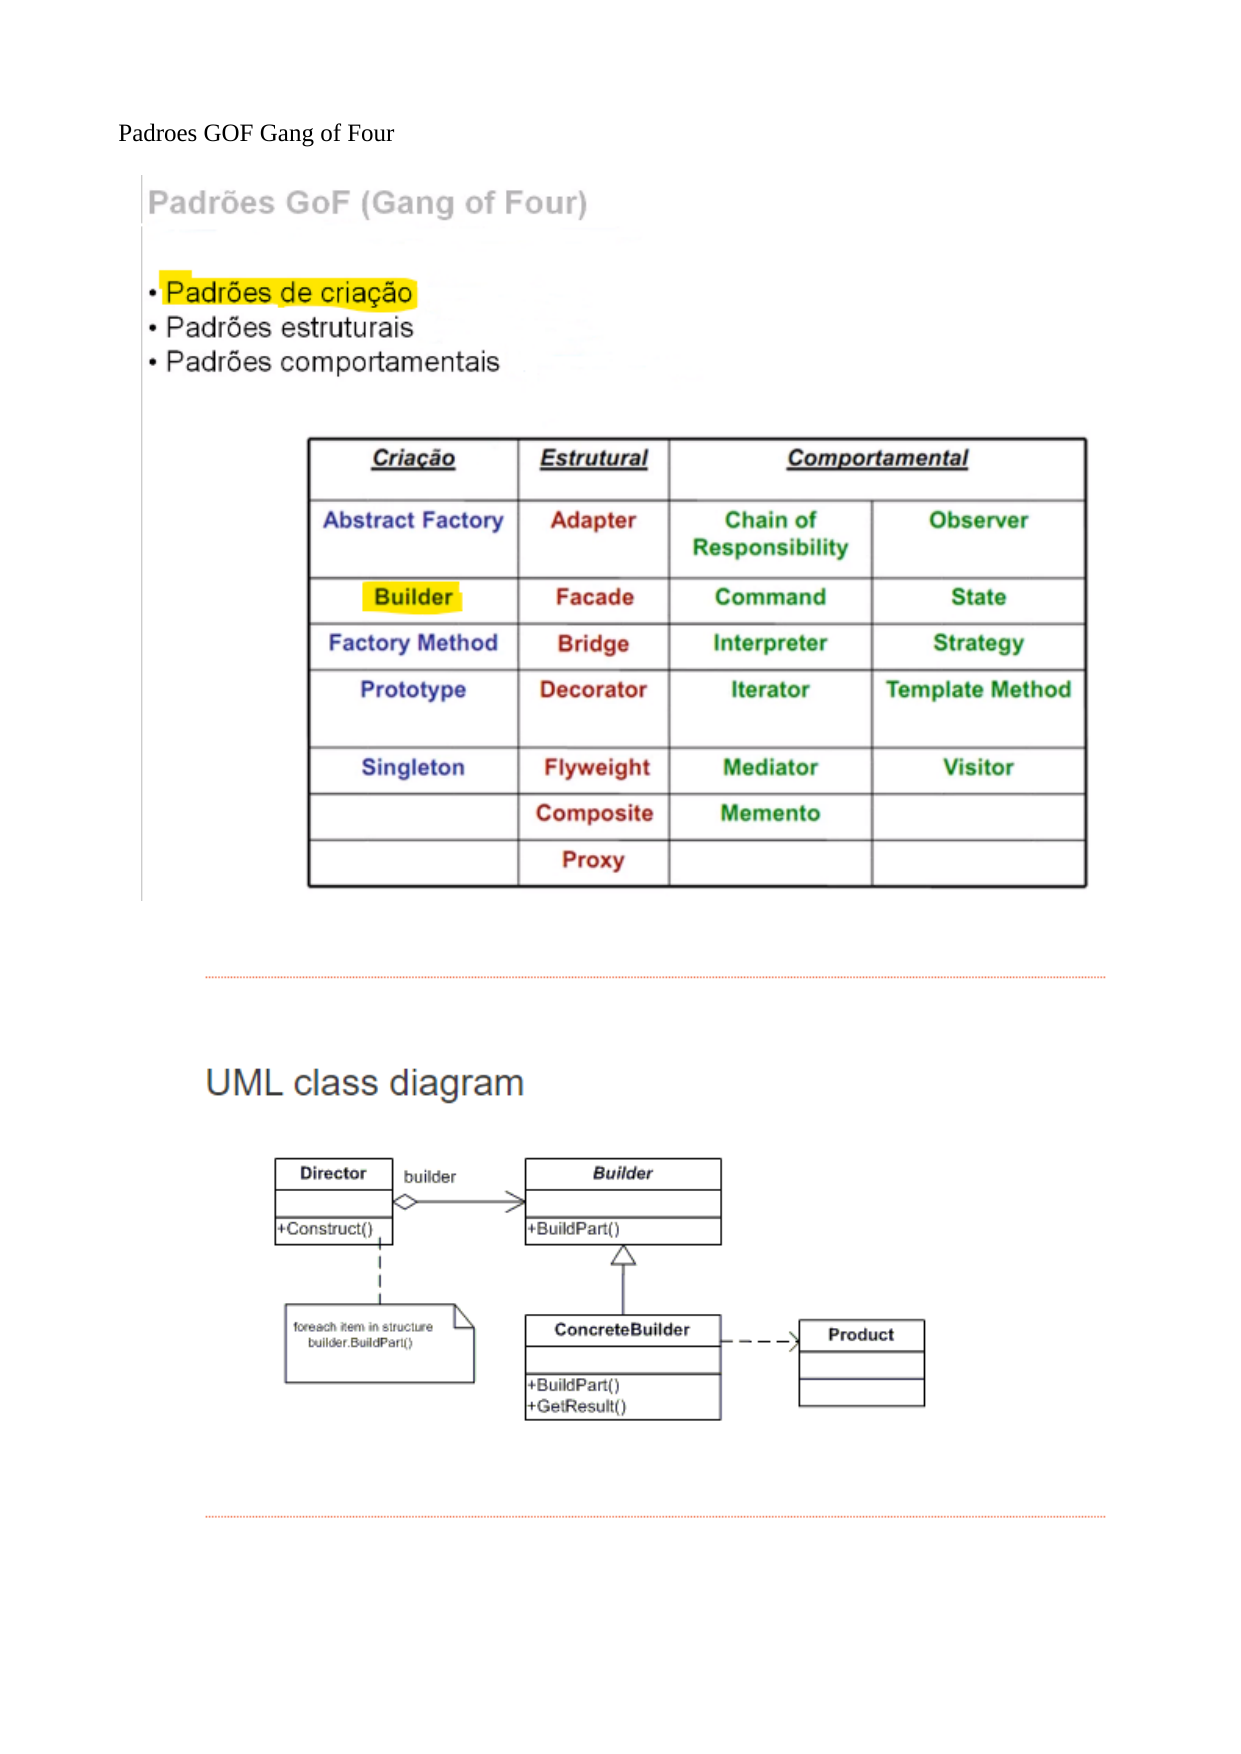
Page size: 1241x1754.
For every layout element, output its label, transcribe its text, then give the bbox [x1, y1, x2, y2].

picture [134, 958, 1107, 1546]
text Padroes GOF Gang of Four [118, 118, 1122, 147]
picture [139, 175, 1101, 901]
